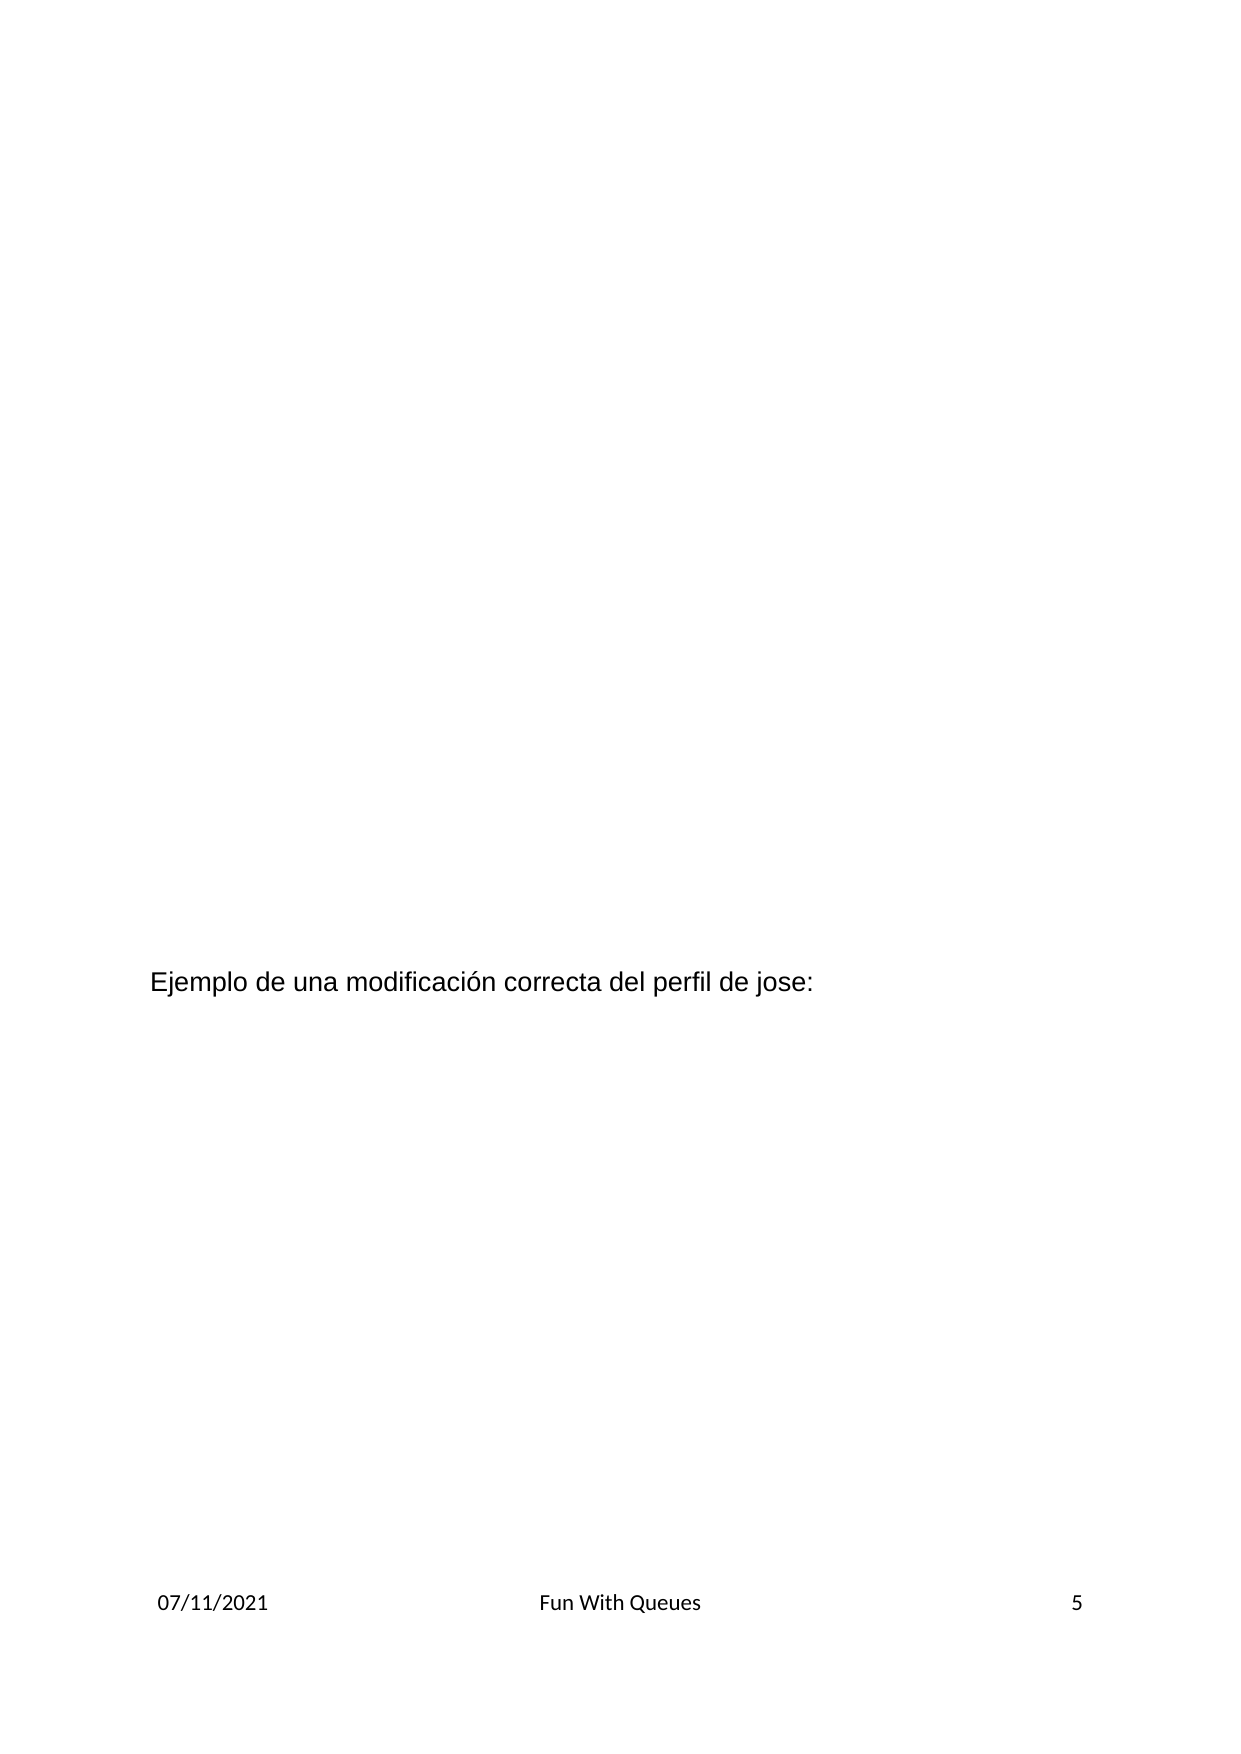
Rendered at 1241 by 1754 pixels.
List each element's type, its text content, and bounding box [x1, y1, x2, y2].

list Ejemplo de una modificación correcta del perfil de jose: [150, 966, 1090, 997]
